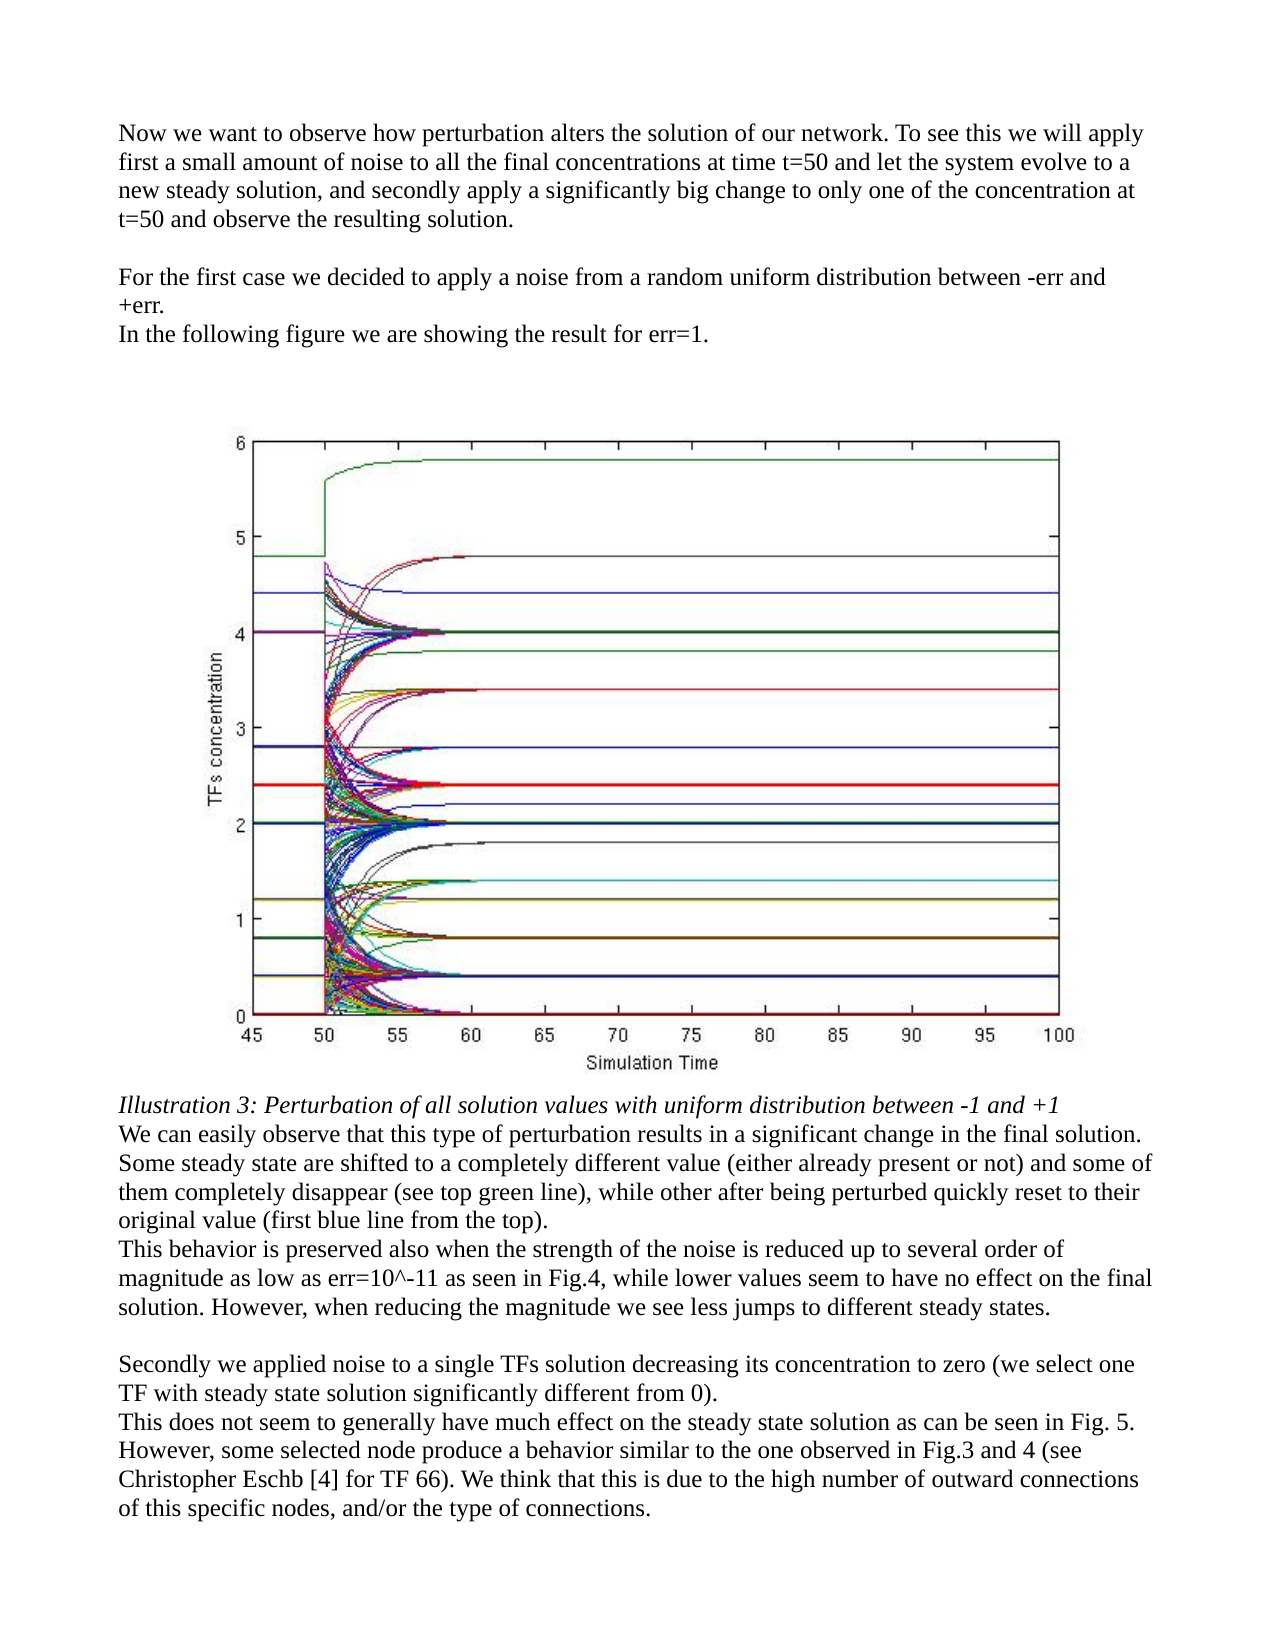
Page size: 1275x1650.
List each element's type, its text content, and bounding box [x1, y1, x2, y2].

picture [118, 389, 1158, 1091]
text Illustration 3: Perturbation of all solution values with uniform distribution between -1 and +1 [118, 1091, 1157, 1119]
text Secondly we applied noise to a single TFs solution decreasing its concentration to zero (we select one TF with steady state solution significantly different from 0). [118, 1349, 1157, 1407]
text Now we want to observe how perturbation alters the solution of our network. To see this we will apply first a small amount of noise to all the final concentrations at time t=50 and let the system evolve to a new steady solution, and secondly apply a significantly big change to only one of the concentration at t=50 and observe the resulting solution. [118, 118, 1157, 233]
text This behavior is preserved also when the strength of the noise is reduced up to several order of magnitude as low as err=10^-11 as seen in Fig.4, while lower values seem to have no effect on the final solution. However, when reducing the magnitude we see less jumps to different steady states. [118, 1234, 1157, 1321]
text [118, 377, 1157, 389]
text In the following figure we are showing the result for err=1. [118, 319, 1157, 348]
text We can easily observe that this type of perturbation results in a significant change in the final solution. Some steady state are shifted to a completely different value (either already present or not) and some of them completely disappear (see top green line), while other after being perturbed quickly reset to their original value (first blue line from the top). [118, 1119, 1157, 1234]
text This does not seem to generally have much effect on the steady state solution as can be seen in Fig. 5. [118, 1407, 1157, 1436]
text For the first case we decided to apply a noise from a random uniform distribution between -err and +err. [118, 262, 1157, 319]
text However, some selected node produce a behavior similar to the one observed in Fig.3 and 4 (see Christopher Eschb [4] for TF 66). We think that this is due to the high number of outward connections of this specific nodes, and/or the type of connections. [118, 1436, 1157, 1522]
